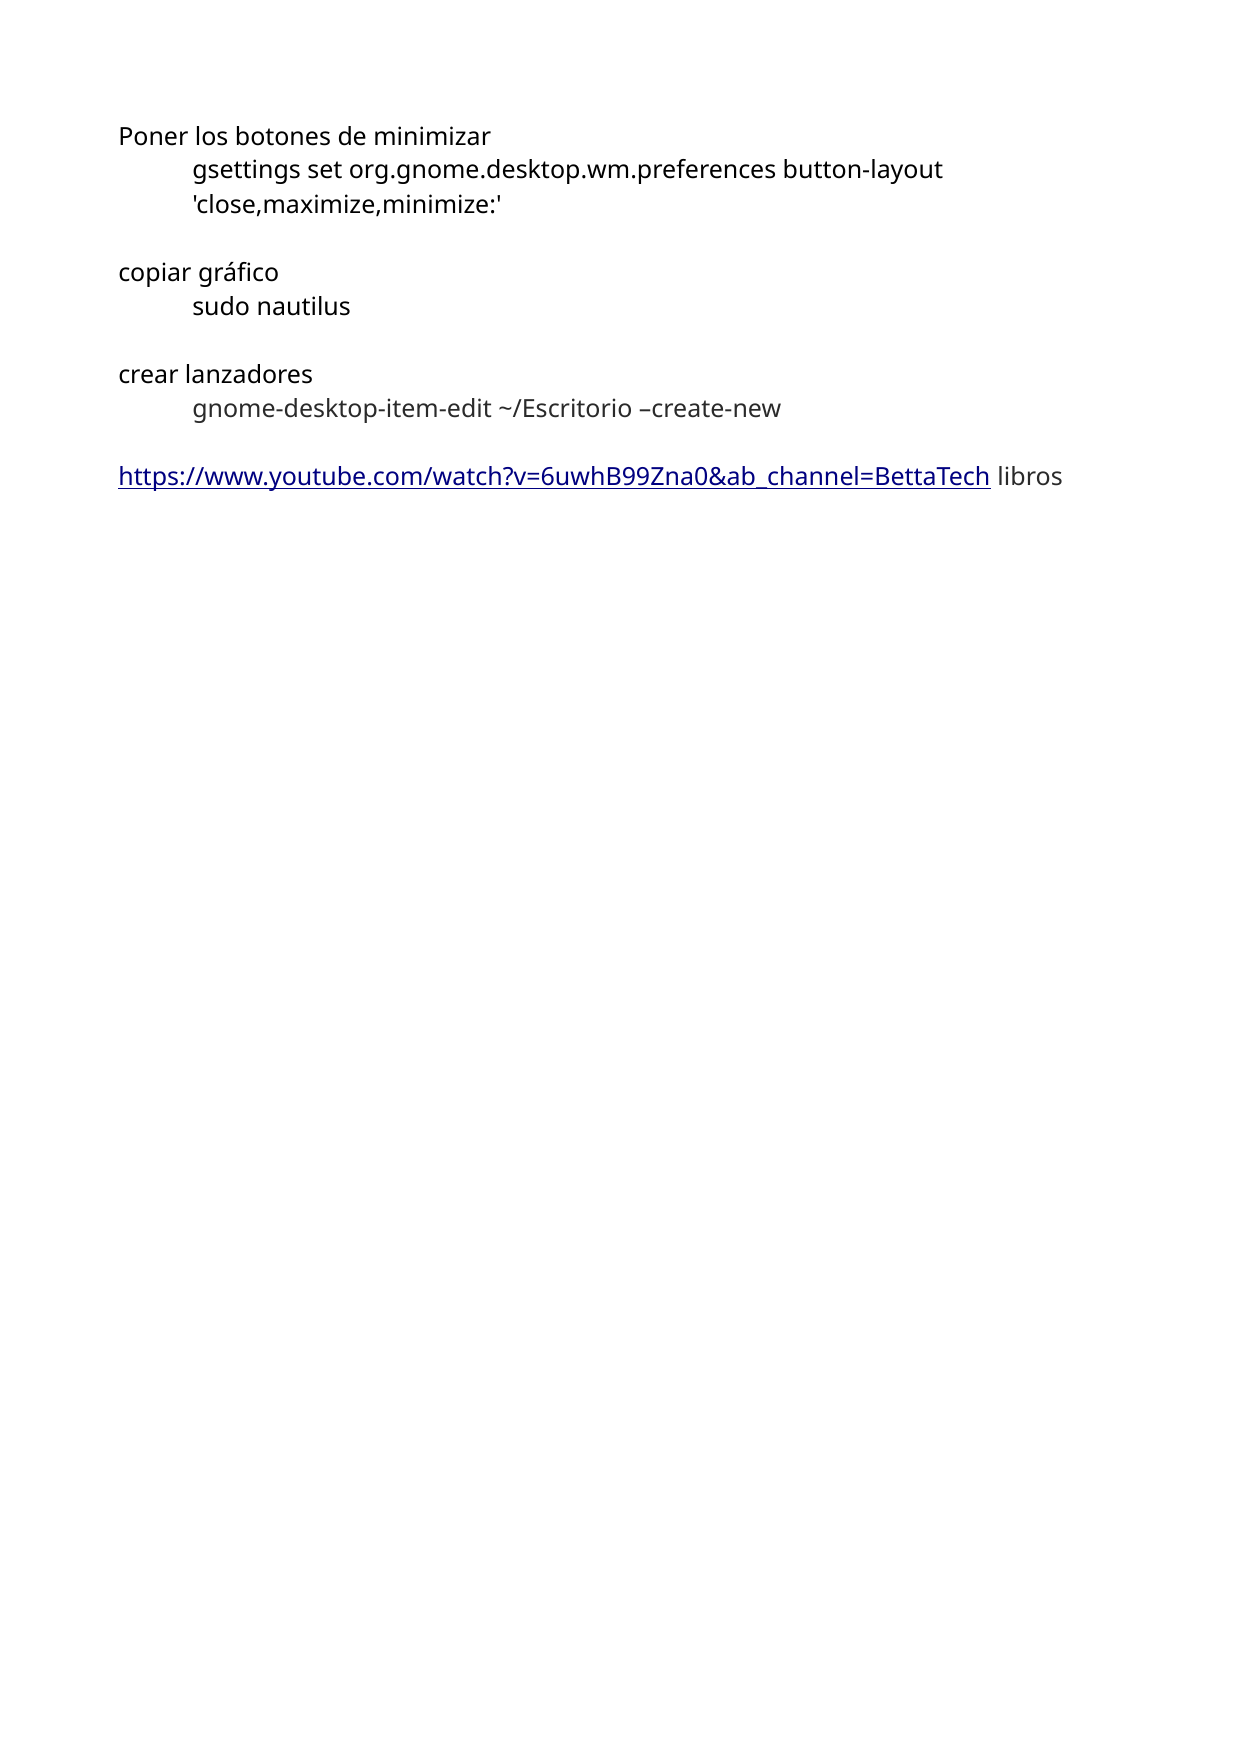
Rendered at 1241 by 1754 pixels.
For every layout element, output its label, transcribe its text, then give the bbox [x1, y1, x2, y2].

text Poner los botones de minimizar [118, 118, 1122, 152]
text sudo nautilus [118, 288, 1122, 322]
text crear lanzadores [118, 357, 1122, 391]
text copiar gráfico [118, 254, 1122, 288]
text gsettings set org.gnome.desktop.wm.preferences button-layout 'close,maximize,minimize:' [118, 152, 1122, 220]
text gnome-desktop-item-edit ~/Escritorio –create-new [118, 391, 1122, 425]
text https://www.youtube.com/watch?v=6uwhB99Zna0&ab_channel=BettaTech libros [118, 459, 1122, 493]
